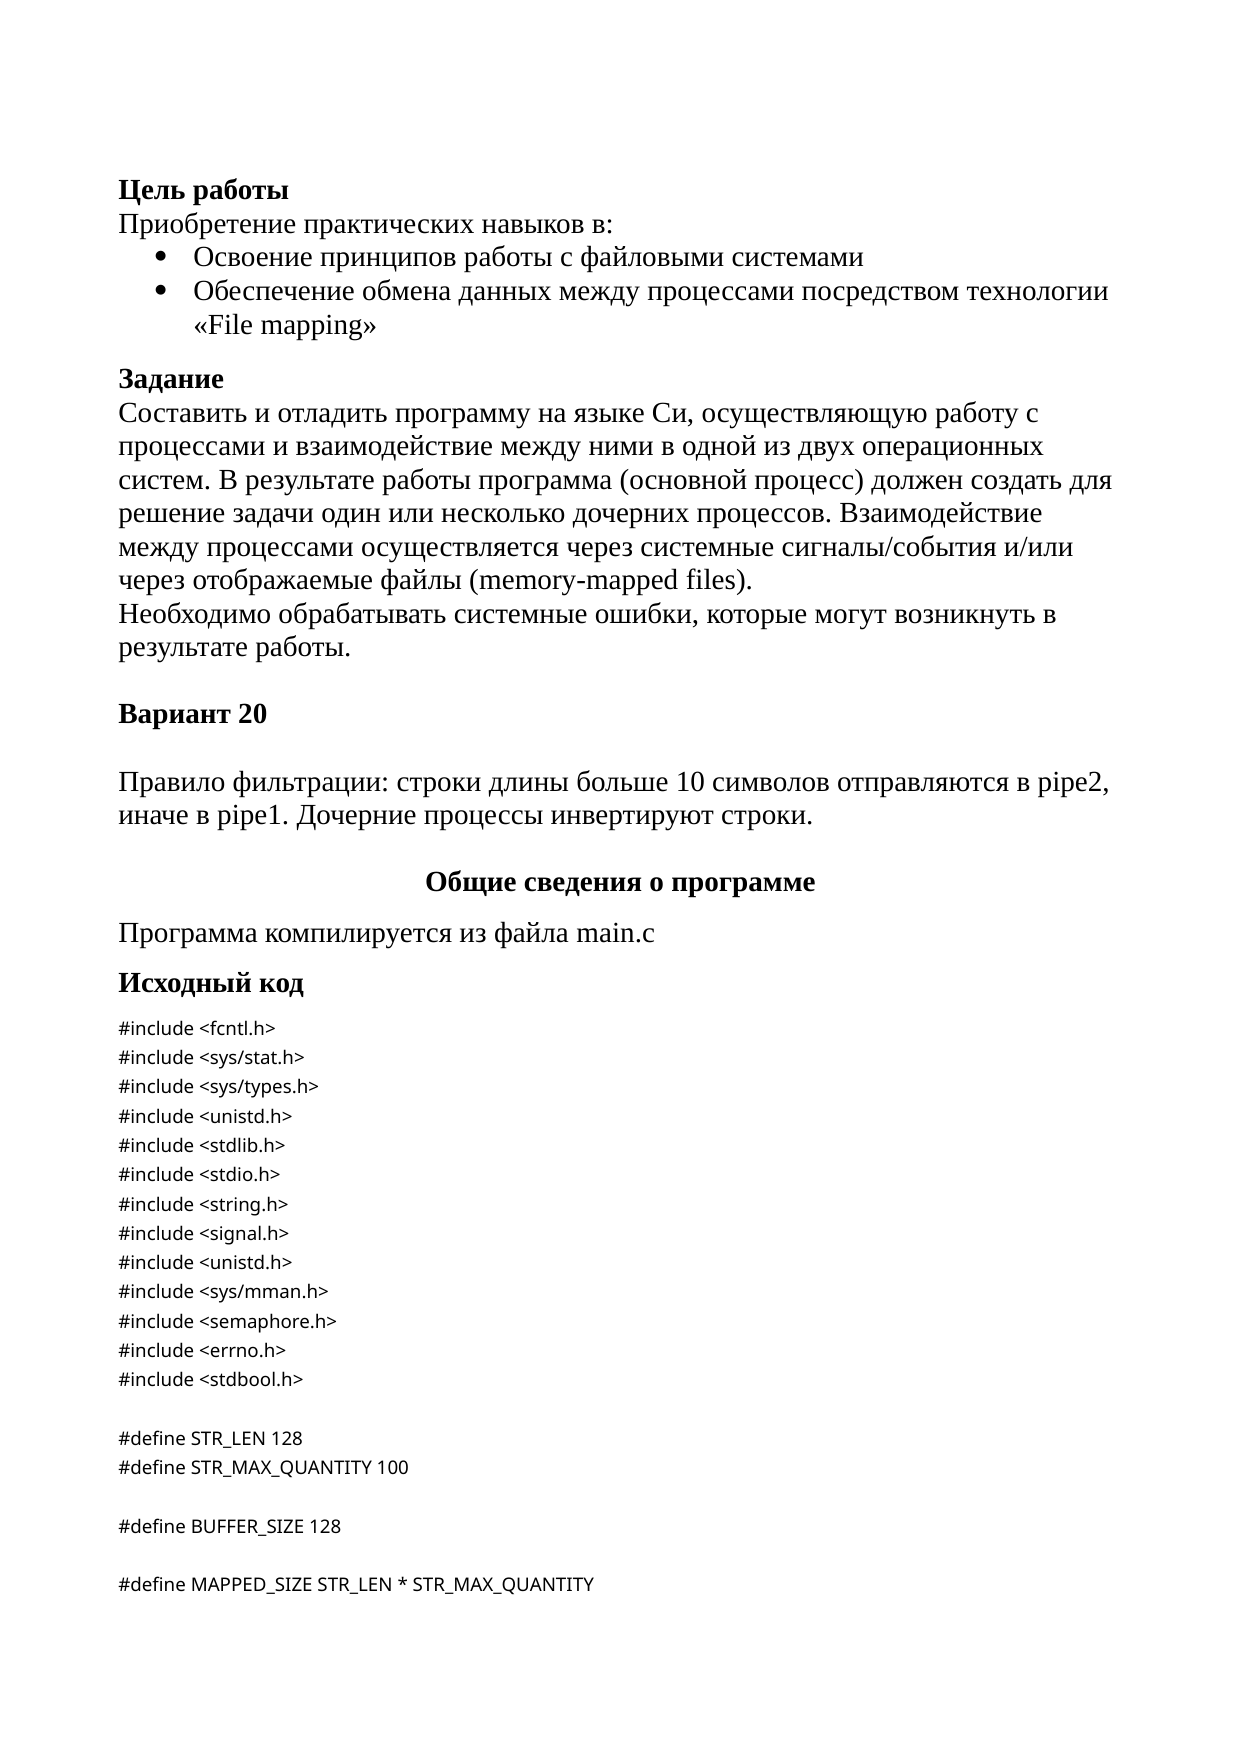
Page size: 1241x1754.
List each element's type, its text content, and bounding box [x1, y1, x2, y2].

text Необходимо обрабатывать системные ошибки, которые могут возникнуть в результате работы. [118, 596, 1122, 663]
text Программа компилируется из файла main.c [118, 915, 1122, 948]
text #define BUFFER_SIZE 128 [118, 1513, 1122, 1538]
text #include <sys/types.h> [118, 1074, 1122, 1099]
text #include <semaphore.h> [118, 1308, 1122, 1333]
text #include <stdbool.h> [118, 1367, 1122, 1392]
text Общие сведения о программе [118, 864, 1122, 898]
text Вариант 20 [118, 697, 1122, 730]
text #include <fcntl.h> [118, 1015, 1122, 1041]
text #include <sys/mman.h> [118, 1279, 1122, 1304]
text Составить и отладить программу на языке Си, осуществляющую работу с процессами и взаимодействие между ними в одной из двух операционных систем. В результате работы программа (основной процесс) должен создать для решение задачи один или несколько дочерних процессов. Взаимодействие между процессами осуществляется через системные сигналы/события и/или через отображаемые файлы (memory-mapped files). [118, 395, 1122, 596]
text #include <sys/stat.h> [118, 1044, 1122, 1070]
text #include <string.h> [118, 1191, 1122, 1216]
text #define STR_MAX_QUANTITY 100 [118, 1454, 1122, 1480]
text #include <signal.h> [118, 1220, 1122, 1246]
list Освоение принципов работы с файловыми системами [156, 239, 1122, 273]
text #define MAPPED_SIZE STR_LEN * STR_MAX_QUANTITY [118, 1571, 1122, 1597]
text #define STR_LEN 128 [118, 1425, 1122, 1451]
text Исходный код [118, 965, 1122, 998]
list Обеспечение обмена данных между процессами посредством технологии «File mapping» [156, 273, 1122, 340]
subtitle Задание [118, 361, 1122, 395]
text #include <unistd.h> [118, 1103, 1122, 1129]
text Приобретение практических навыков в: [118, 206, 1122, 239]
subtitle Цель работы [118, 172, 1122, 206]
text #include <unistd.h> [118, 1249, 1122, 1275]
text #include <errno.h> [118, 1337, 1122, 1363]
text #include <stdio.h> [118, 1162, 1122, 1187]
text #include <stdlib.h> [118, 1132, 1122, 1158]
text Правило фильтрации: строки длины больше 10 символов отправляются в pipe2, иначе в pipe1. Дочерние процессы инвертируют строки. [118, 764, 1122, 831]
